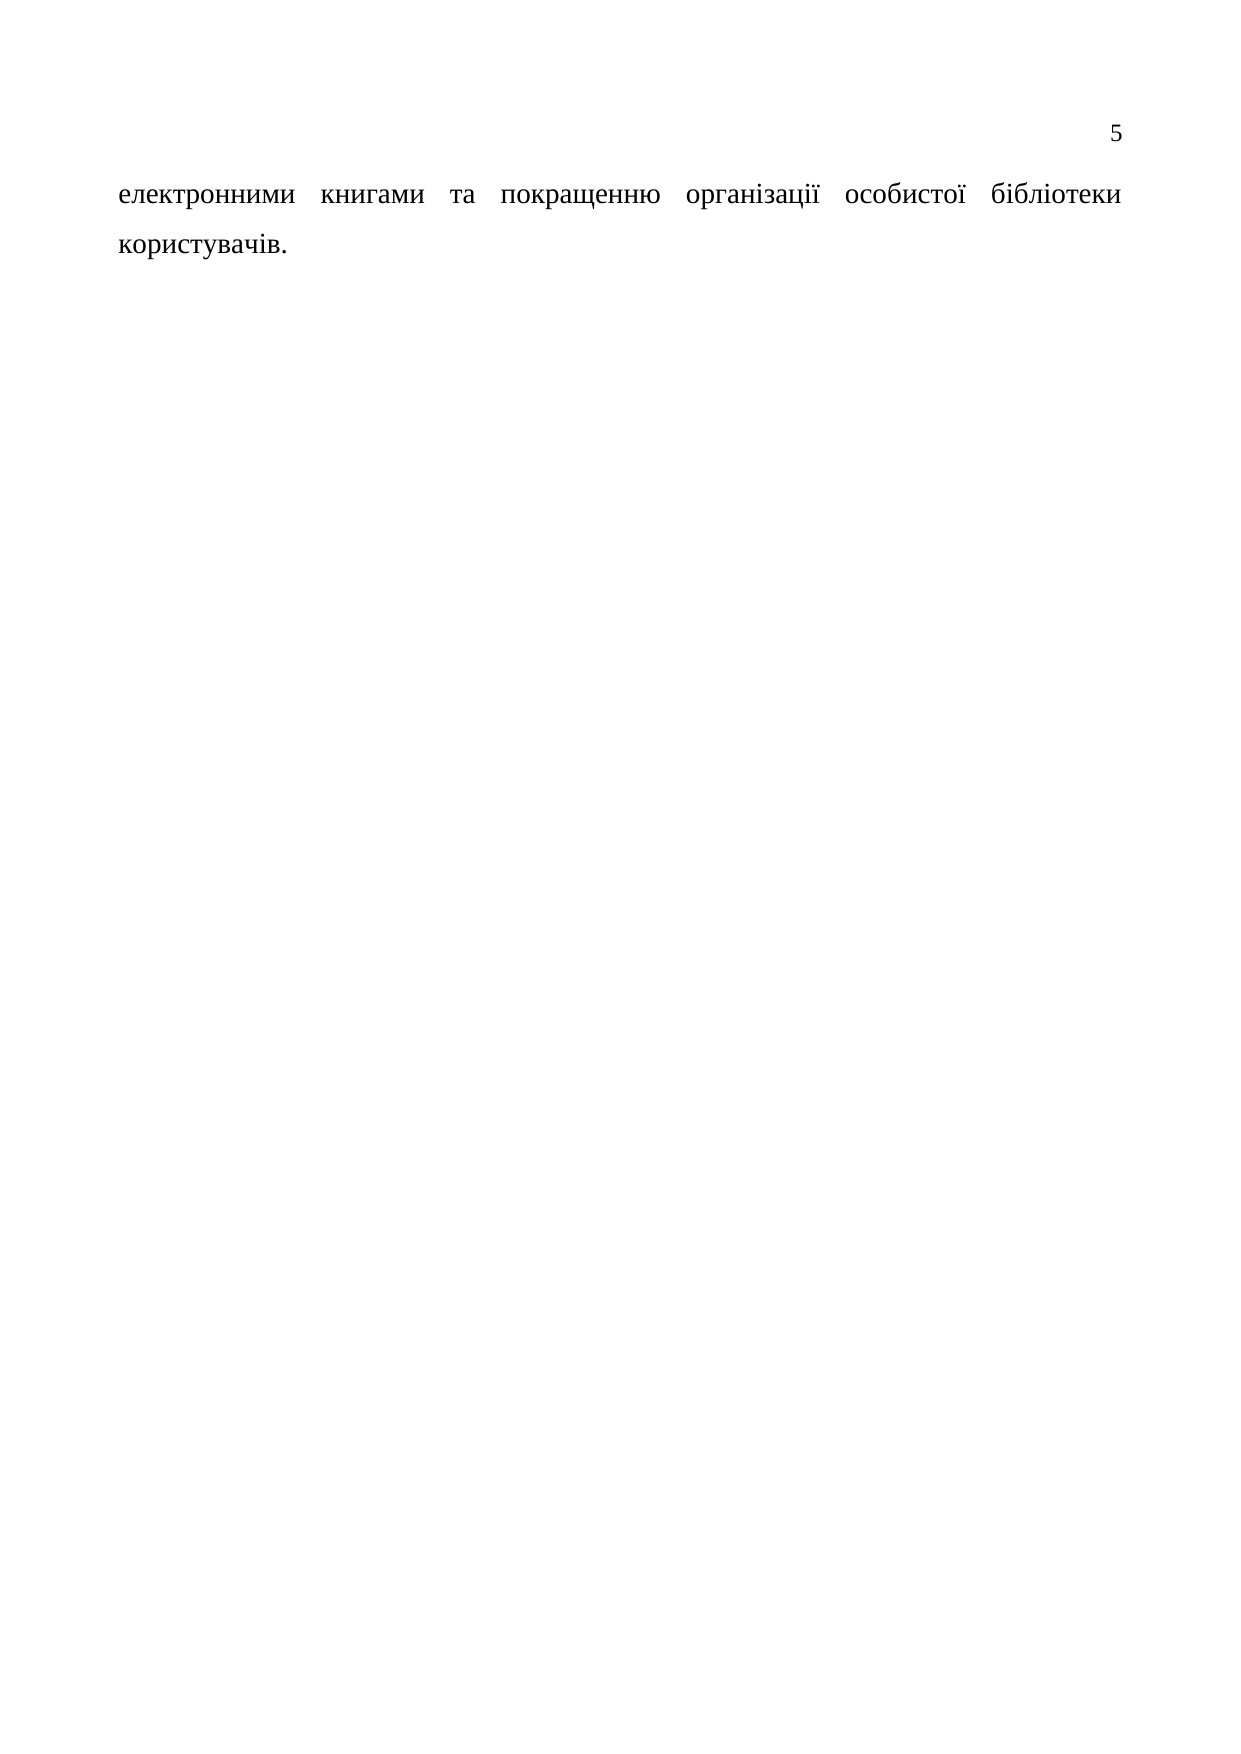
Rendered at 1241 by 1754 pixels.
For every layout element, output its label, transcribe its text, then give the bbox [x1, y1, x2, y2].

text електронними книгами та покращенню організації особистої бібліотеки користувачів. [118, 176, 1122, 260]
